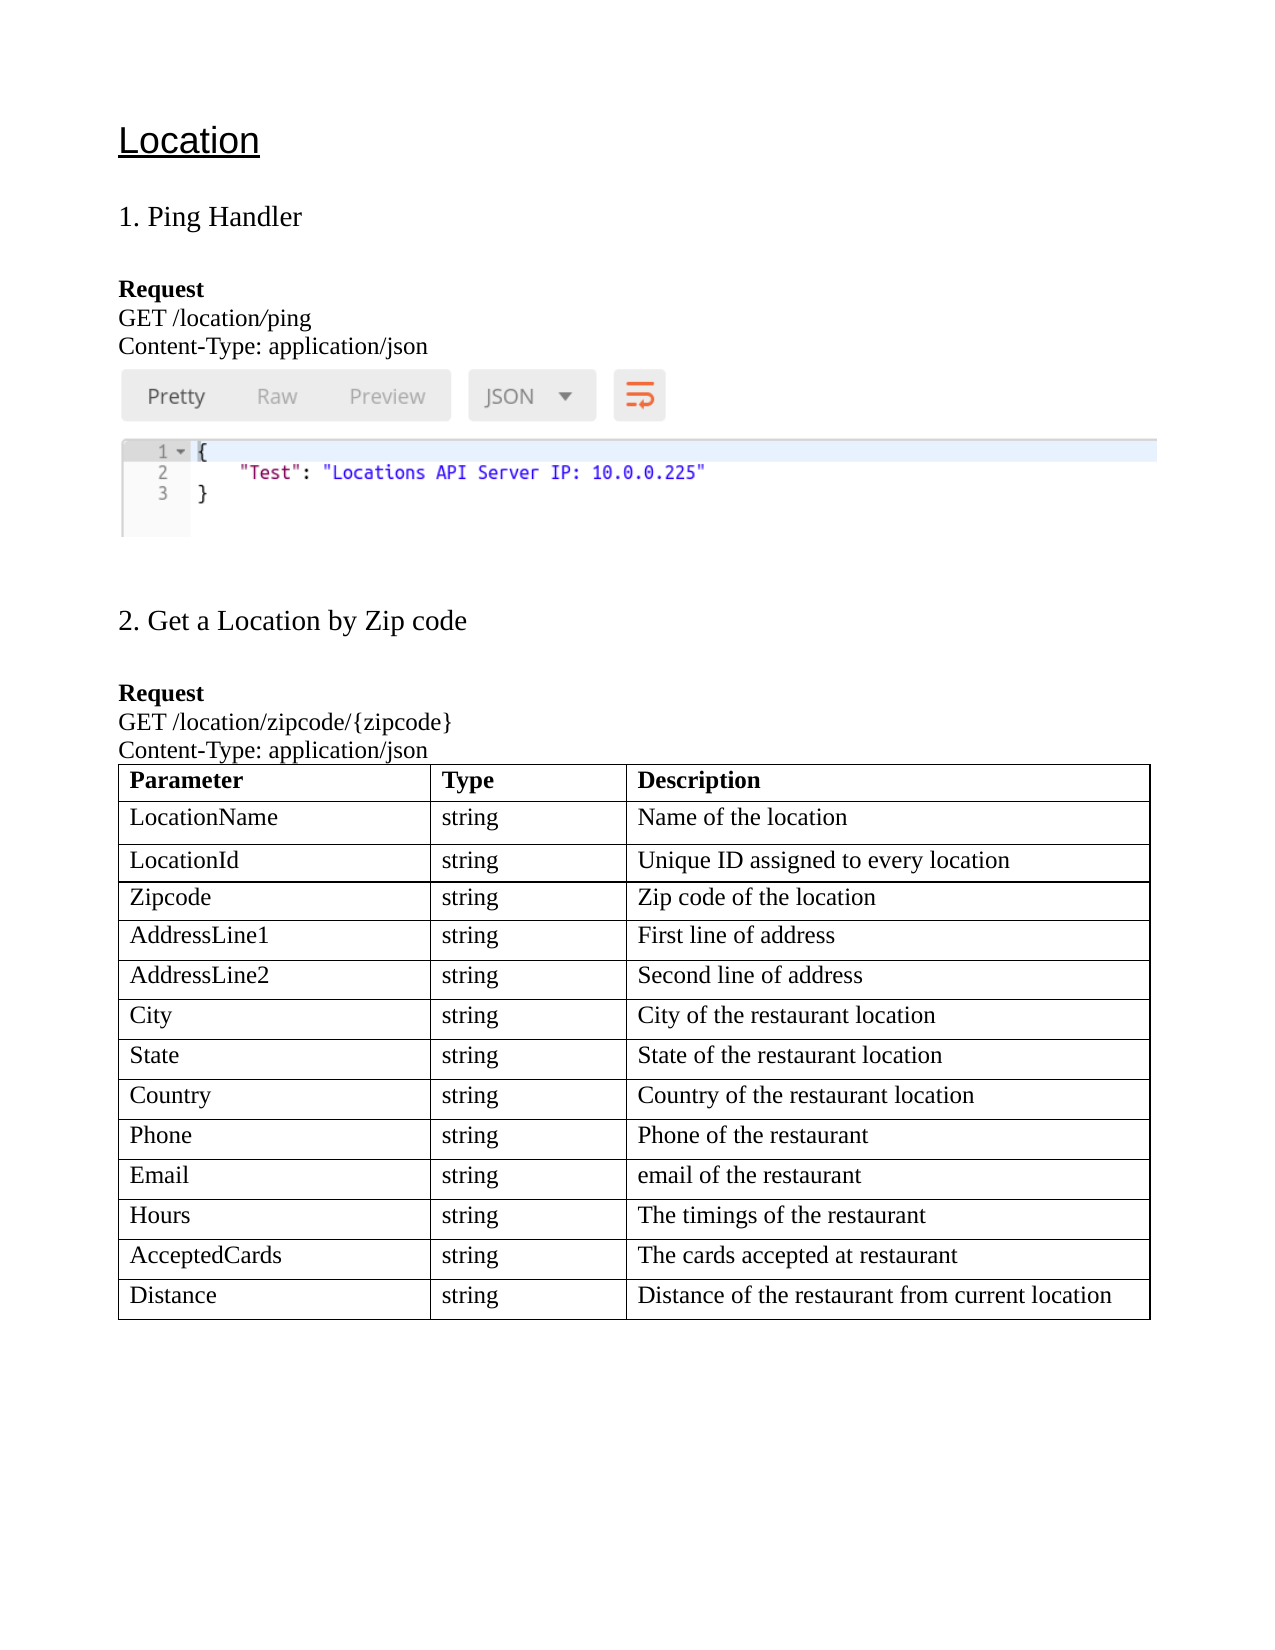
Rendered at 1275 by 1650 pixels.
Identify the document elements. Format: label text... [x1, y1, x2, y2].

table_header Type [431, 765, 626, 801]
table_cell Zipcode [119, 883, 430, 919]
text Request [118, 678, 1157, 707]
table_cell string [431, 1160, 626, 1199]
table_cell Hours [119, 1200, 430, 1239]
table_cell string [431, 1080, 626, 1119]
picture [118, 360, 1157, 537]
table_cell First line of address [627, 921, 1149, 959]
text Content-Type: application/json [118, 736, 1157, 764]
table_cell AcceptedCards [119, 1240, 430, 1279]
text Request [118, 274, 1157, 303]
table_cell LocationId [119, 845, 430, 881]
table_cell Country [119, 1080, 430, 1119]
text GET /location/zipcode/{zipcode} [118, 707, 1157, 736]
table_cell AddressLine2 [119, 961, 430, 999]
table_cell Phone of the restaurant [627, 1120, 1149, 1159]
table_cell string [431, 1040, 626, 1079]
table_cell string [431, 883, 626, 919]
table_cell Second line of address [627, 961, 1149, 999]
table_cell The timings of the restaurant [627, 1200, 1149, 1239]
table_cell string [431, 1000, 626, 1039]
table_cell Unique ID assigned to every location [627, 845, 1149, 881]
table_cell Distance [119, 1280, 430, 1318]
table_cell AddressLine1 [119, 921, 430, 959]
table_cell City [119, 1000, 430, 1039]
table_cell string [431, 1120, 626, 1159]
table_cell string [431, 802, 626, 844]
table_cell string [431, 845, 626, 881]
table_cell email of the restaurant [627, 1160, 1149, 1199]
subtitle 2. Get a Location by Zip code [118, 603, 1157, 636]
table_cell The cards accepted at restaurant [627, 1240, 1149, 1279]
table_header Description [627, 765, 1149, 801]
table_cell string [431, 961, 626, 999]
table_cell State [119, 1040, 430, 1079]
table_cell Zip code of the location [627, 883, 1149, 919]
subtitle 1. Ping Handler [118, 199, 1157, 232]
table_cell Country of the restaurant location [627, 1080, 1149, 1119]
table_cell Phone [119, 1120, 430, 1159]
table_cell string [431, 1200, 626, 1239]
table_cell string [431, 1280, 626, 1318]
text Content-Type: application/json [118, 331, 1157, 360]
table_cell string [431, 1240, 626, 1279]
table_header Parameter [119, 765, 430, 801]
table_cell Email [119, 1160, 430, 1199]
text GET /location/ping [118, 303, 1157, 331]
table_cell string [431, 921, 626, 959]
table_cell State of the restaurant location [627, 1040, 1149, 1079]
table_cell Name of the location [627, 802, 1149, 844]
text Location [118, 118, 1157, 161]
table_cell City of the restaurant location [627, 1000, 1149, 1039]
table_cell Distance of the restaurant from current location [627, 1280, 1149, 1318]
table_cell LocationName [119, 802, 430, 844]
